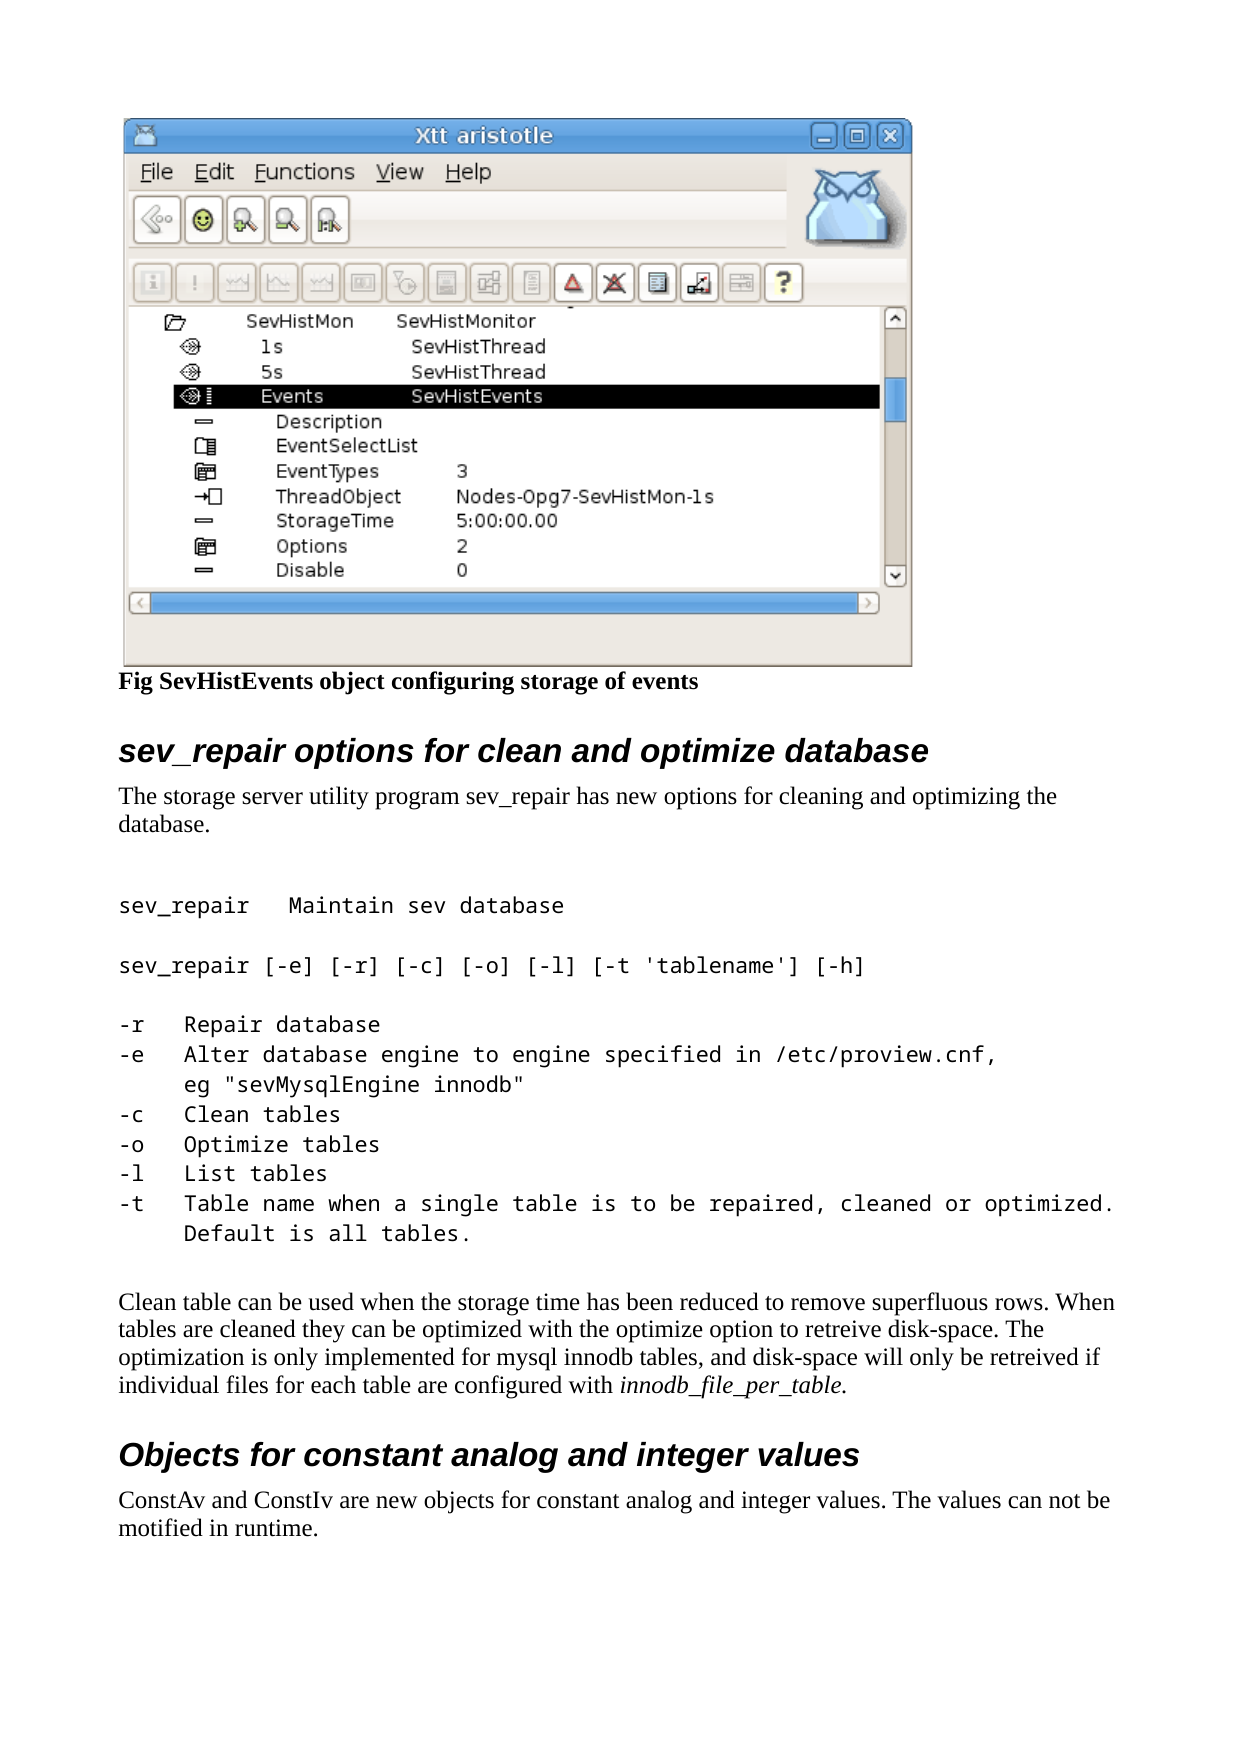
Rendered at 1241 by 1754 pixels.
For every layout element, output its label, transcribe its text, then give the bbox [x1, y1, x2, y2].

picture [123, 118, 913, 667]
text -e Alter database engine to engine specified in /etc/proview.cnf, [118, 1039, 1122, 1069]
text -l List tables [118, 1158, 1122, 1188]
text sev_repair [-e] [-r] [-c] [-o] [-l] [-t 'tablename'] [-h] [118, 950, 1122, 979]
subtitle sev_repair options for clean and optimize database [118, 732, 1122, 769]
text The storage server utility program sev_repair has new options for cleaning and optimizing the database. [118, 782, 1122, 837]
text Fig SevHistEvents object configuring storage of events [118, 118, 1122, 695]
text sev_repair Maintain sev database [118, 890, 1122, 920]
text ConstAv and ConstIv are new objects for constant analog and integer values. The values can not be motified in runtime. [118, 1486, 1122, 1541]
text Clean table can be used when the storage time has been reduced to remove superfluous rows. When tables are cleaned they can be optimized with the optimize option to retreive disk-space. The optimization is only implemented for mysql innodb tables, and disk-space will only be retreived if individual files for each table are configured with innodb_file_per_table. [118, 1288, 1122, 1399]
text Default is all tables. [118, 1218, 1122, 1248]
text -r Repair database [118, 1009, 1122, 1039]
text -t Table name when a single table is to be repaired, cleaned or optimized. [118, 1188, 1122, 1218]
text -c Clean tables [118, 1099, 1122, 1128]
text eg "sevMysqlEngine innodb" [118, 1069, 1122, 1099]
text -o Optimize tables [118, 1128, 1122, 1158]
subtitle Objects for constant analog and integer values [118, 1436, 1122, 1473]
